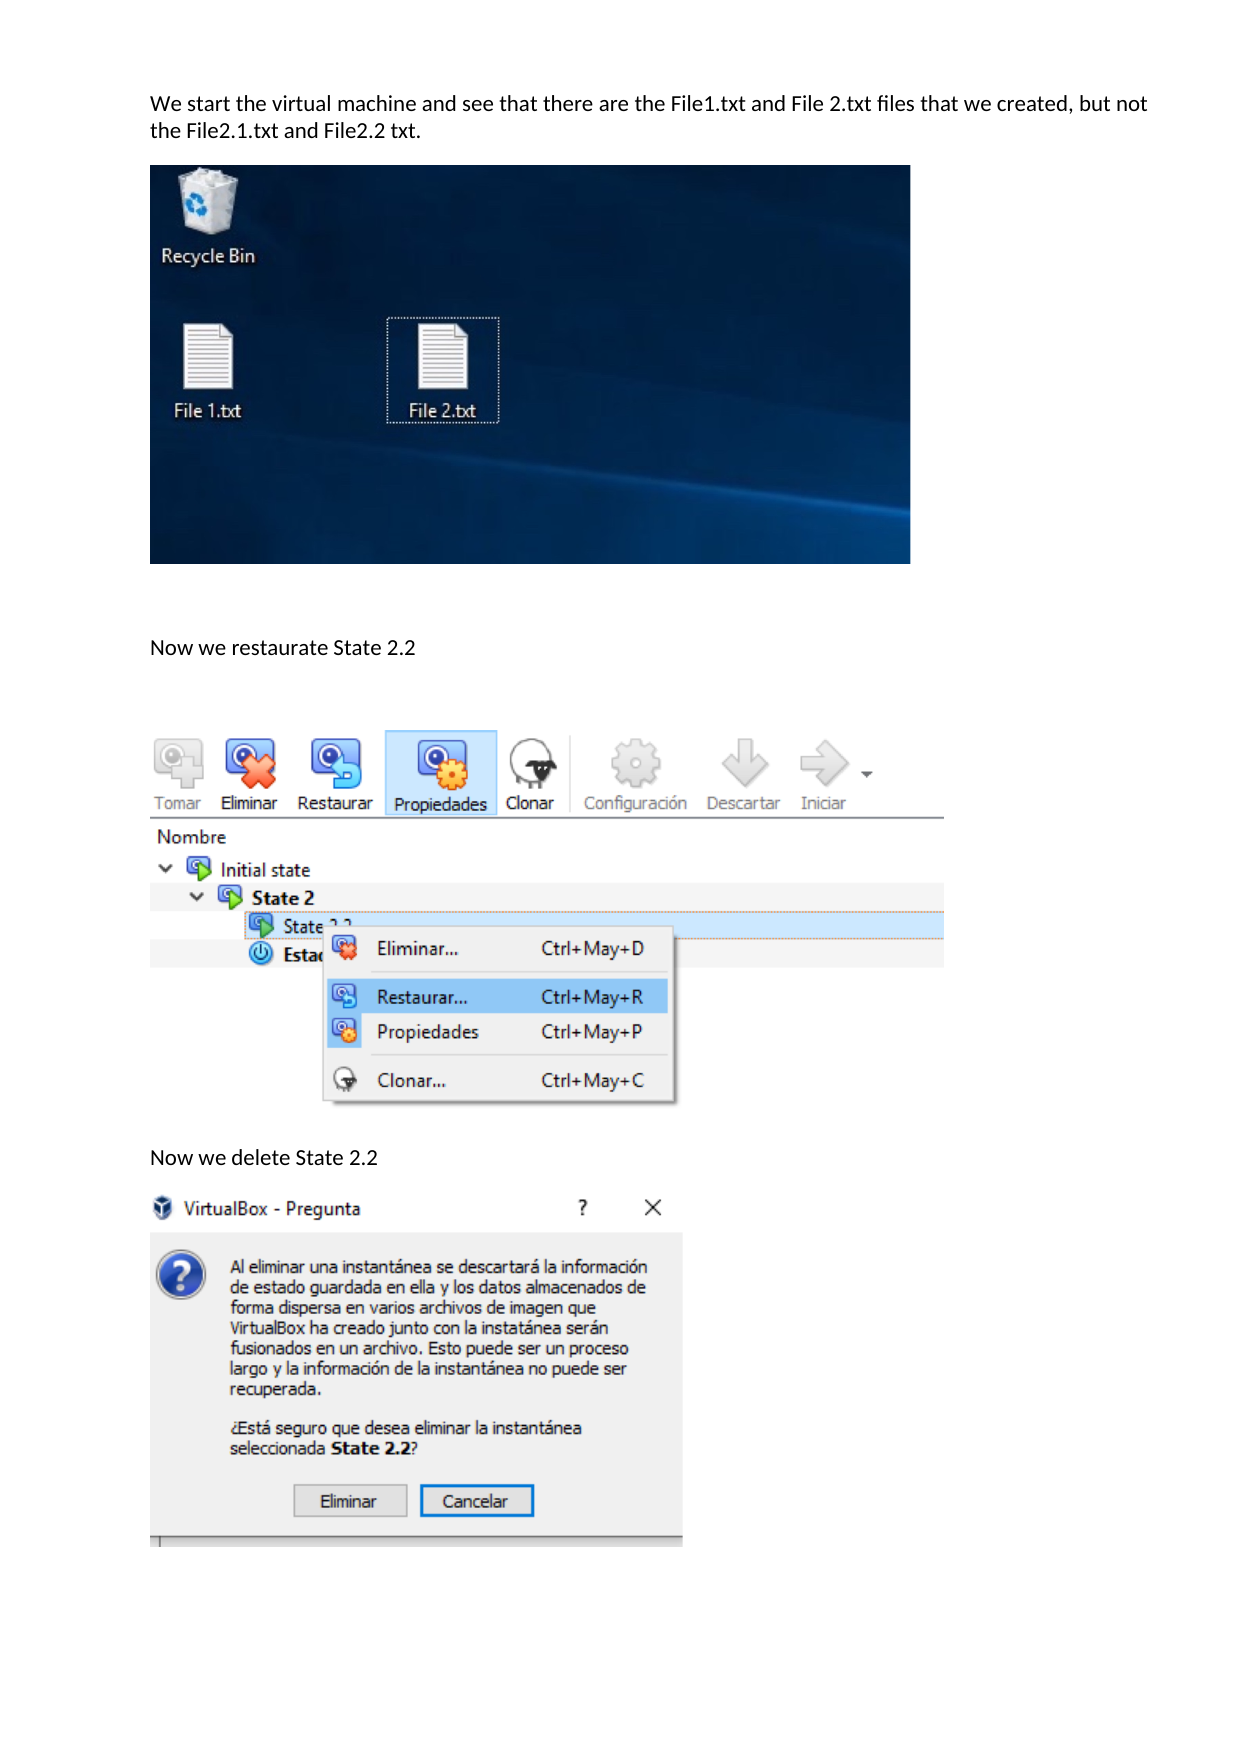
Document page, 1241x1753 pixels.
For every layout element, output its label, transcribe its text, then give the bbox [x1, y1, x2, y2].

picture [150, 165, 911, 564]
text Now we restaurate State 2.2 [150, 633, 1152, 661]
text We start the virtual machine and see that there are the File1.txt and File 2.txt files that we created, but not the File2.1.txt and File2.2 txt. [150, 89, 1152, 145]
text Now we delete State 2.2 [150, 1143, 1152, 1171]
picture [150, 730, 944, 1123]
picture [150, 1192, 683, 1547]
